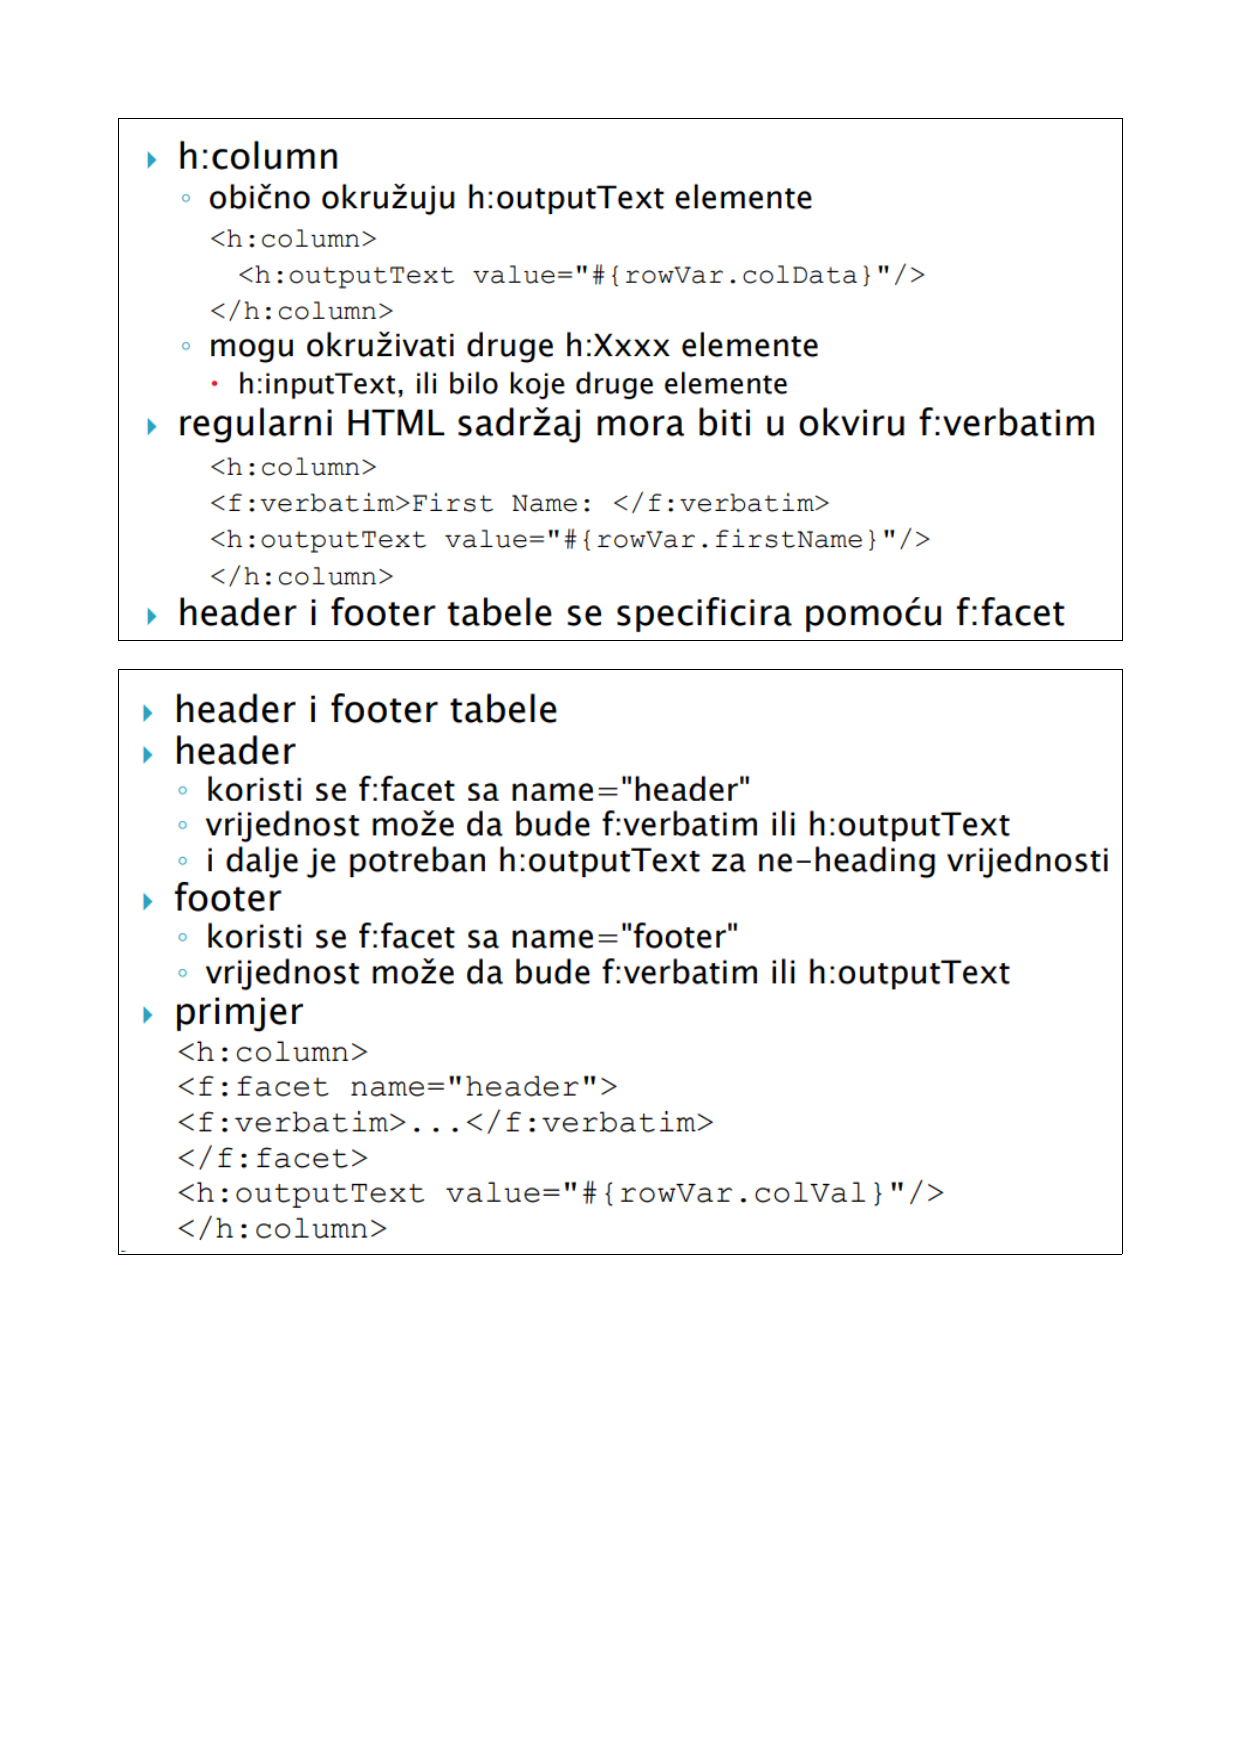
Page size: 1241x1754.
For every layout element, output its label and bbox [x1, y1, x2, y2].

picture [121, 121, 1119, 638]
picture [121, 672, 1119, 1252]
